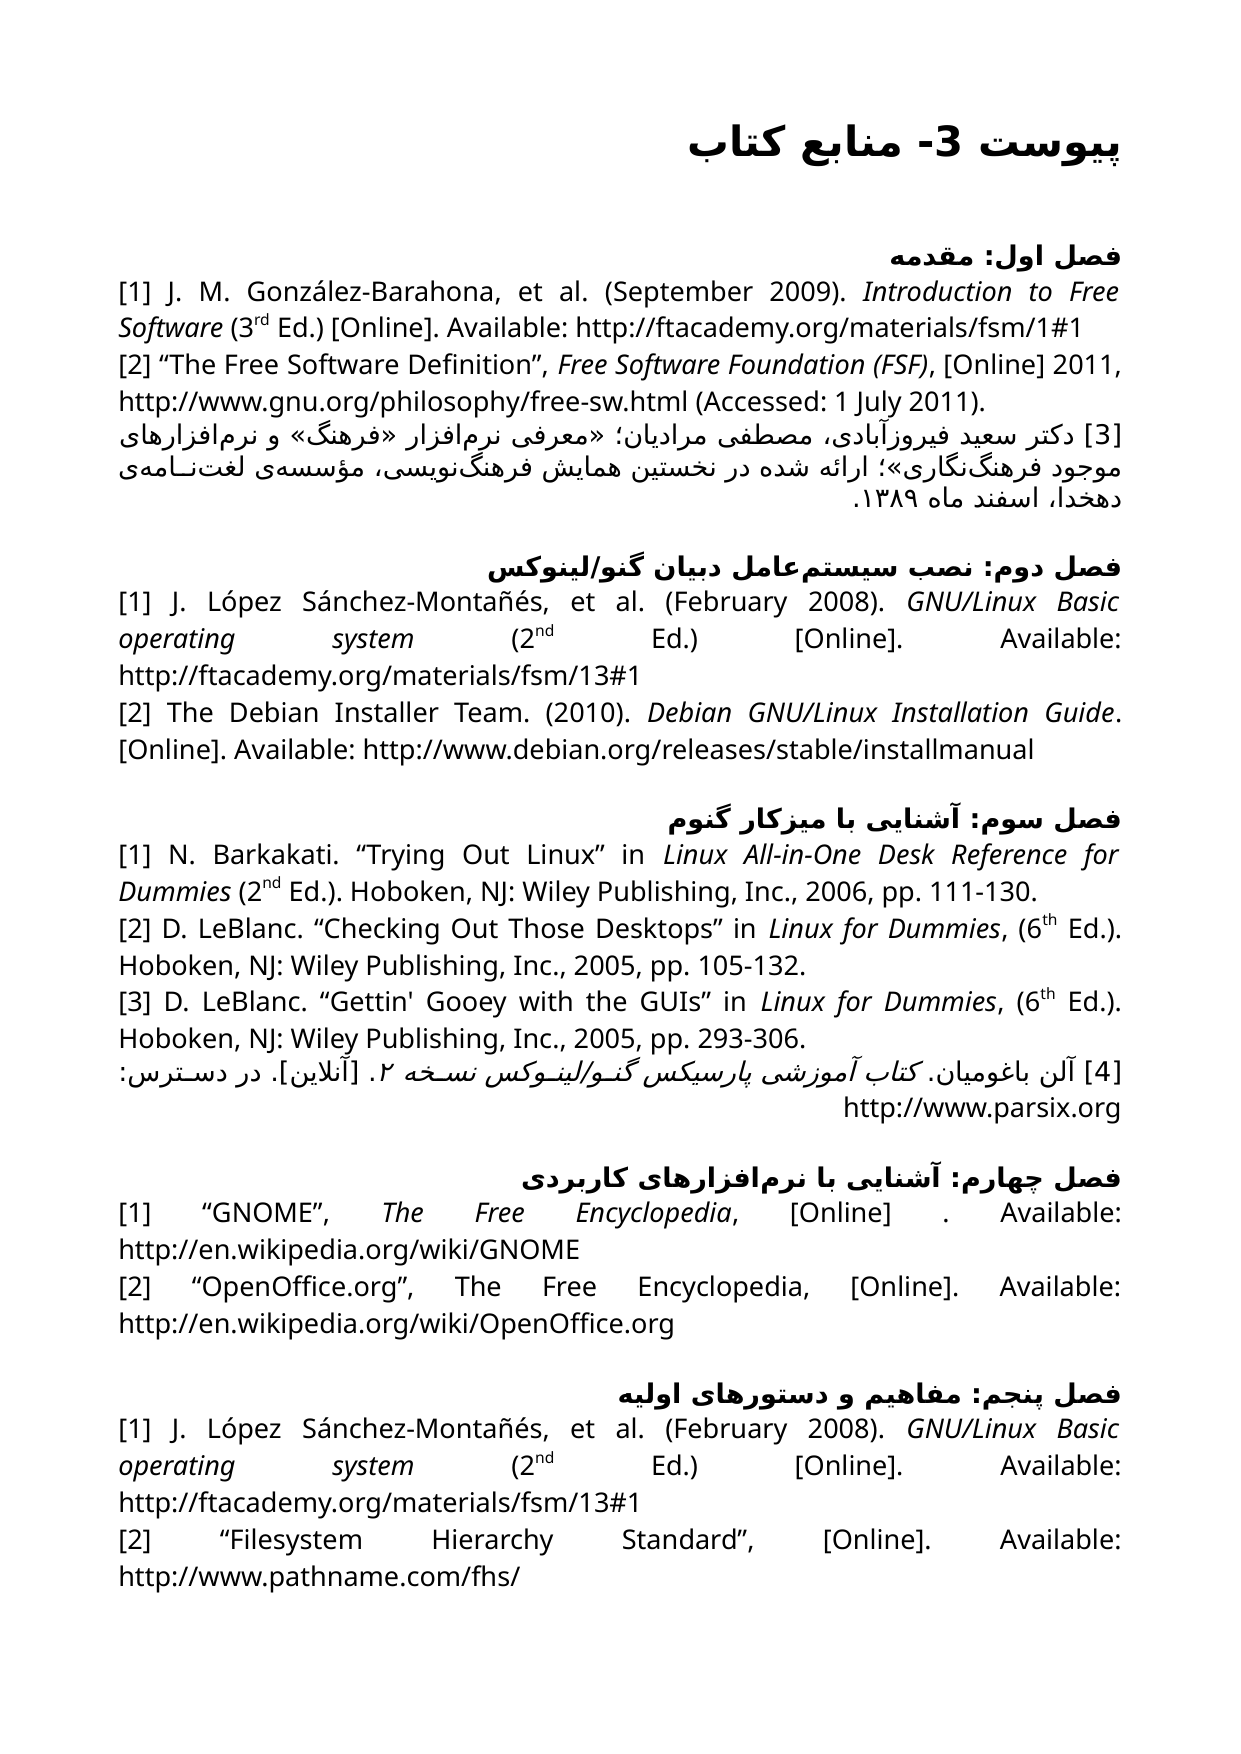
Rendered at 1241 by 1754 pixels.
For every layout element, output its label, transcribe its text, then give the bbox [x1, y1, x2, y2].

text پیوست 3- منابع کتاب [118, 118, 1122, 167]
text [3] D. LeBlanc. “Gettin' Gooey with the GUIs” in Linux for Dummies, (6th Ed.). Hoboken, NJ: Wiley Publishing, Inc., 2005, pp. 293-306. [118, 983, 1122, 1057]
text [1] N. Barkakati. “Trying Out Linux” in Linux All-in-One Desk Reference for Dummies (2nd Ed.). Hoboken, NJ: Wiley Publishing, Inc., 2006, pp. 111-130. [118, 835, 1122, 909]
text [2] The Debian Installer Team. (2010). Debian GNU/Linux Installation Guide. [Online]. Available: http://www.debian.org/releases/stable/installmanual [118, 693, 1122, 767]
text [2] D. LeBlanc. “Checking Out Those Desktops” in Linux for Dummies, (6th Ed.). Hoboken, NJ: Wiley Publishing, Inc., 2005, pp. 105-132. [118, 909, 1122, 983]
text فصل سوم: آشنایی با میزکار گنوم [118, 804, 1122, 835]
text فصل دوم: نصب سیستم‌عامل دبیان گنو/لینوکس [118, 551, 1122, 583]
text [2] “The Free Software Definition”, Free Software Foundation (FSF), [Online] 2011, http://www.gnu.org/philosophy/free-sw.html (Accessed: 1 July 2011). [118, 346, 1122, 419]
text فصل اول: مقدمه [118, 240, 1122, 272]
text فصل چهارم: آشنایی با نرم‌افزارهای کاربردی [118, 1162, 1122, 1193]
text [4] آلن باغومیان. کتاب آموزشی پارسیکس گنو/لینوکس نسخه ۲. [آنلاین]. در دسترس: http://www.parsix.org [118, 1057, 1122, 1125]
text [3] دکتر سعید فیروزآبادی، مصطفی مرادیان؛ «معرفی نرم‌افزار «فرهنگ» و نرم‌افزارهای موجود فرهنگ‌نگاری»؛ ارائه شده در نخستین همایش فرهنگ‌نویسی، مؤسسه‌ی لغت‌نامه‌ی دهخدا، اسفند ماه ۱۳۸۹. [118, 419, 1122, 514]
text [2] “Filesystem Hierarchy Standard”, [Online]. Available: http://www.pathname.com/fhs/ [118, 1520, 1122, 1594]
text فصل پنجم: مفاهیم و دستورهای اولیه [118, 1378, 1122, 1409]
text [1] J. M. González-Barahona, et al. (September 2009). Introduction to Free Software (3rd Ed.) [Online]. Available: http://ftacademy.org/materials/fsm/1#1 [118, 272, 1122, 346]
text [2] “OpenOffice.org”, The Free Encyclopedia, [Online]. Available: http://en.wikipedia.org/wiki/OpenOffice.org [118, 1267, 1122, 1341]
text [1] “GNOME”, The Free Encyclopedia, [Online] . Available: http://en.wikipedia.org/wiki/GNOME [118, 1193, 1122, 1267]
text [1] J. López Sánchez-Montañés, et al. (February 2008). GNU/Linux Basic operating system (2nd Ed.) [Online]. Available: http://ftacademy.org/materials/fsm/13#1 [118, 583, 1122, 693]
text [1] J. López Sánchez-Montañés, et al. (February 2008). GNU/Linux Basic operating system (2nd Ed.) [Online]. Available: http://ftacademy.org/materials/fsm/13#1 [118, 1409, 1122, 1520]
